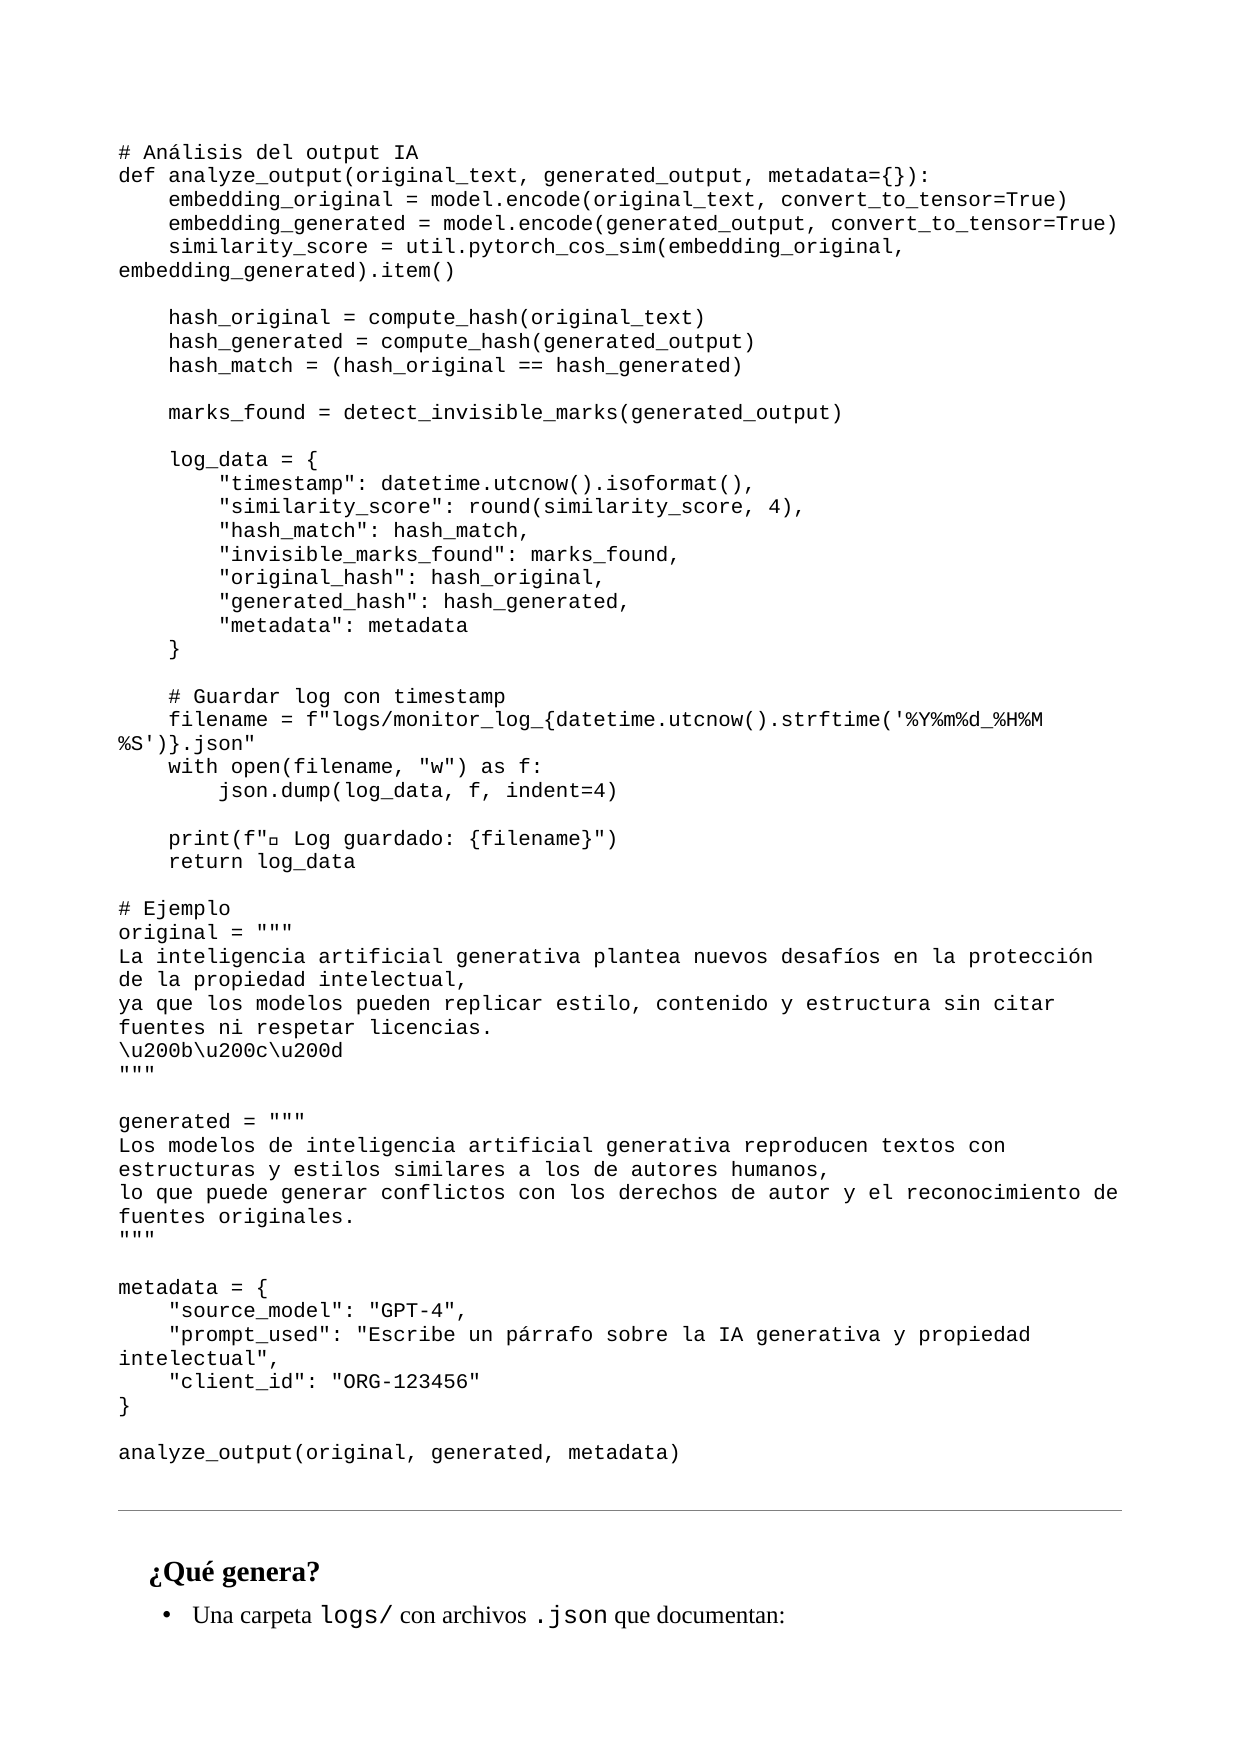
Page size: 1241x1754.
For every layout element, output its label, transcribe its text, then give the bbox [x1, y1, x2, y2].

text "prompt_used": "Escribe un párrafo sobre la IA generativa y propiedad intelectual", [118, 1324, 1122, 1371]
text "invisible_marks_found": marks_found, [118, 544, 1122, 567]
text "generated_hash": hash_generated, [118, 591, 1122, 615]
text "client_id": "ORG-123456" [118, 1371, 1122, 1395]
text "original_hash": hash_original, [118, 567, 1122, 591]
text marks_found = detect_invisible_marks(generated_output) [118, 402, 1122, 426]
text return log_data [118, 851, 1122, 875]
text "source_model": "GPT-4", [118, 1300, 1122, 1324]
text lo que puede generar conflictos con los derechos de autor y el reconocimiento de fuentes originales. [118, 1182, 1122, 1229]
text \u200b\u200c\u200d [118, 1040, 1122, 1064]
text similarity_score = util.pytorch_cos_sim(embedding_original, embedding_generated).item() [118, 236, 1122, 284]
text embedding_original = model.encode(original_text, convert_to_tensor=True) [118, 189, 1122, 213]
text generated = """ [118, 1111, 1122, 1135]
text metadata = { [118, 1277, 1122, 1300]
text "similarity_score": round(similarity_score, 4), [118, 496, 1122, 520]
subtitle 📁 ¿Qué genera? [118, 1554, 1122, 1588]
text # Análisis del output IA [118, 142, 1122, 165]
text hash_original = compute_hash(original_text) [118, 307, 1122, 331]
text } [118, 638, 1122, 662]
text """ [118, 1229, 1122, 1253]
text # Guardar log con timestamp [118, 686, 1122, 709]
text "metadata": metadata [118, 615, 1122, 638]
text hash_match = (hash_original == hash_generated) [118, 354, 1122, 378]
list Una carpeta logs/ con archivos .json que documentan: [162, 1600, 1122, 1631]
text json.dump(log_data, f, indent=4) [118, 780, 1122, 804]
text embedding_generated = model.encode(generated_output, convert_to_tensor=True) [118, 213, 1122, 236]
text log_data = { [118, 449, 1122, 473]
text hash_generated = compute_hash(generated_output) [118, 331, 1122, 354]
text analyze_output(original, generated, metadata) [118, 1442, 1122, 1466]
text print(f"✅ Log guardado: {filename}") [118, 827, 1122, 851]
text "timestamp": datetime.utcnow().isoformat(), [118, 473, 1122, 496]
text filename = f"logs/monitor_log_{datetime.utcnow().strftime('%Y%m%d_%H%M%S')}.json" [118, 709, 1122, 757]
text ya que los modelos pueden replicar estilo, contenido y estructura sin citar fuentes ni respetar licencias. [118, 993, 1122, 1040]
text original = """ [118, 922, 1122, 946]
text Los modelos de inteligencia artificial generativa reproducen textos con estructuras y estilos similares a los de autores humanos, [118, 1135, 1122, 1182]
text with open(filename, "w") as f: [118, 757, 1122, 780]
text def analyze_output(original_text, generated_output, metadata={}): [118, 165, 1122, 189]
text "hash_match": hash_match, [118, 520, 1122, 544]
text } [118, 1395, 1122, 1419]
text La inteligencia artificial generativa plantea nuevos desafíos en la protección de la propiedad intelectual, [118, 946, 1122, 993]
text # Ejemplo [118, 898, 1122, 922]
text """ [118, 1064, 1122, 1088]
